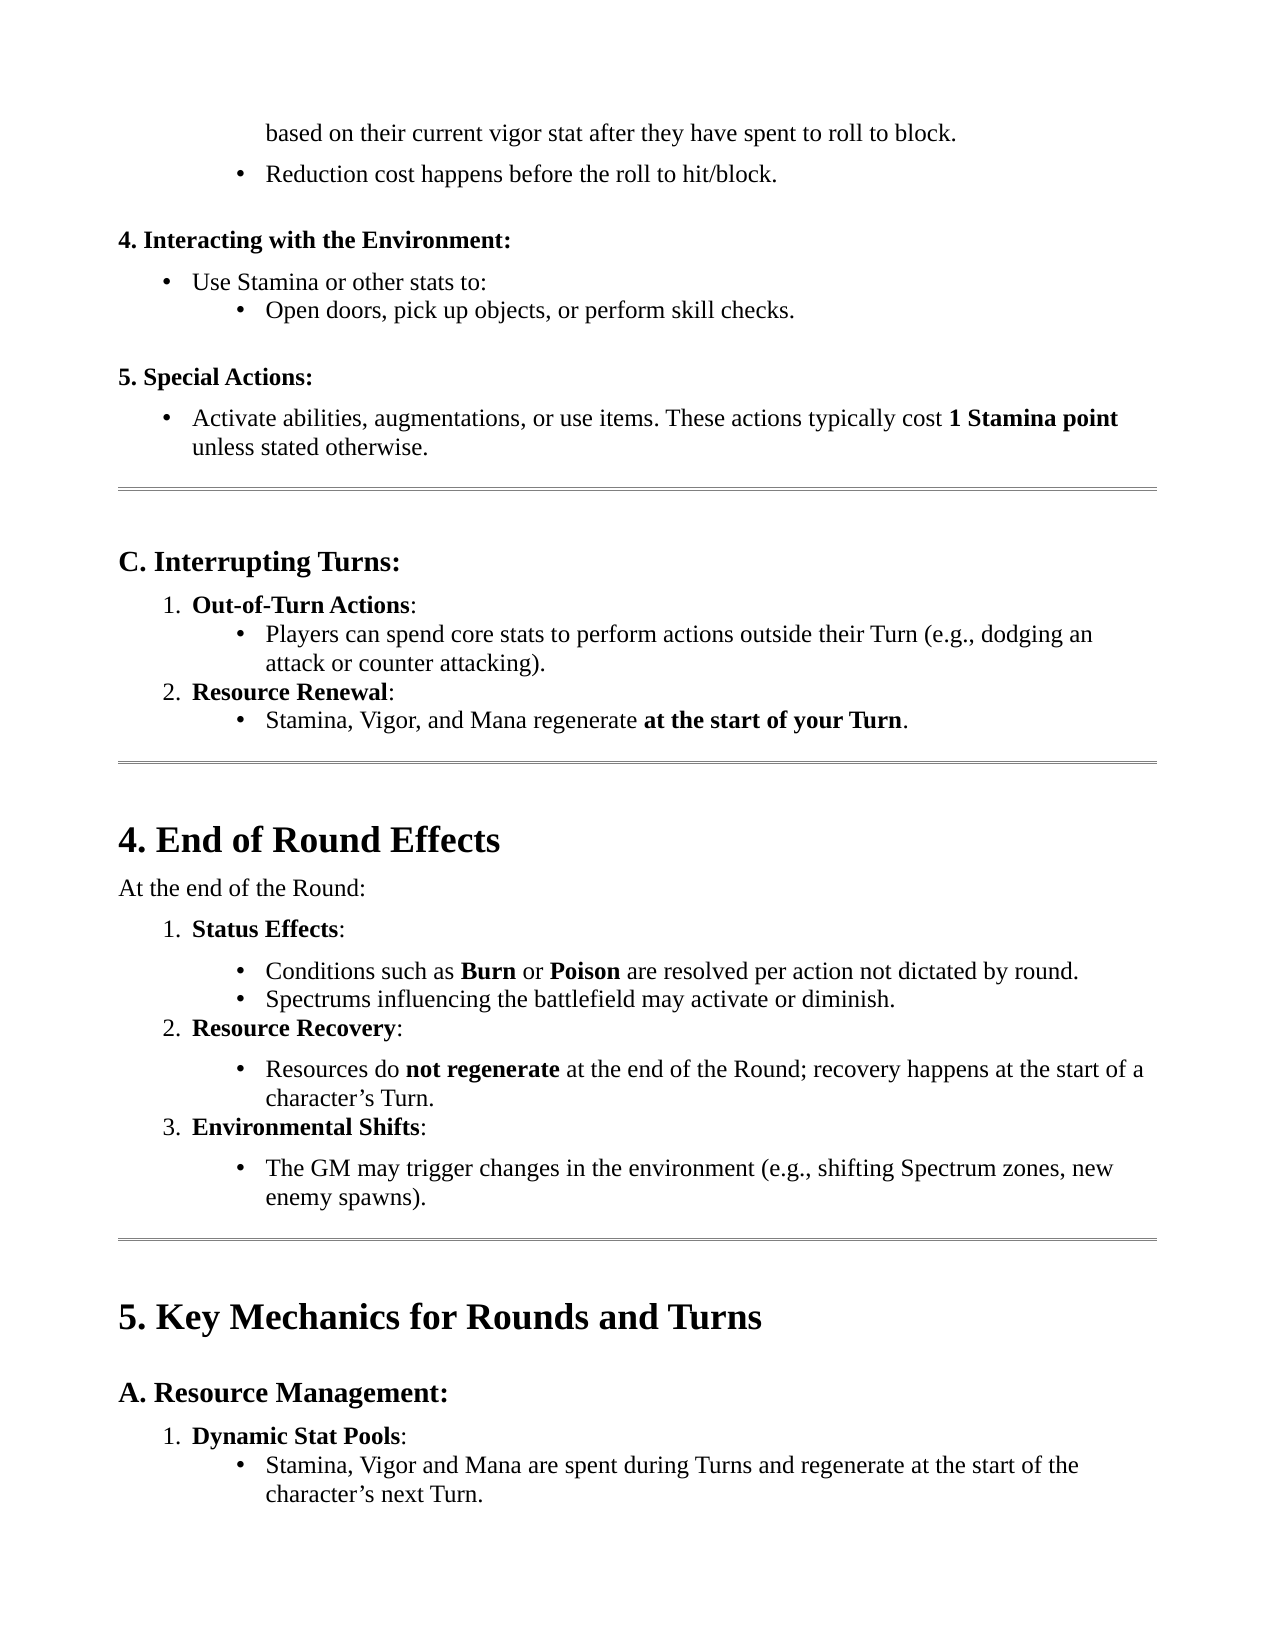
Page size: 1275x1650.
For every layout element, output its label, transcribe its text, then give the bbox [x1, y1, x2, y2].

subtitle C. Interrupting Turns: [118, 544, 1157, 578]
list Conditions such as Burn or Poison are resolved per action not dictated by round. [236, 956, 1157, 984]
list Activate abilities, augmentations, or use items. These actions typically cost 1 Stamina point unless stated otherwise. [162, 403, 1157, 461]
subtitle A. Resource Management: [118, 1375, 1157, 1409]
list Resources do not regenerate at the end of the Round; recovery happens at the start of a character’s Turn. [236, 1054, 1157, 1112]
subtitle 5. Special Actions: [118, 362, 1157, 391]
subtitle 5. Key Mechanics for Rounds and Turns [118, 1294, 1157, 1338]
list Reduction cost happens before the roll to hit/block. [236, 159, 1157, 188]
list Environmental Shifts: [162, 1112, 1157, 1141]
list Open doors, pick up objects, or perform skill checks. [236, 296, 1157, 324]
list Status Effects: [162, 914, 1157, 943]
list Resource Renewal: [162, 677, 1157, 705]
list Spectrums influencing the battlefield may activate or diminish. [236, 984, 1157, 1013]
list Dynamic Stat Pools: [162, 1421, 1157, 1450]
list Stamina, Vigor and Mana are spent during Turns and regenerate at the start of the character’s next Turn. [236, 1450, 1157, 1507]
list Use Stamina or other stats to: [162, 267, 1157, 296]
list Stamina, Vigor, and Mana regenerate at the start of your Turn. [236, 705, 1157, 734]
list based on their current vigor stat after they have spent to roll to block. [236, 118, 1157, 147]
subtitle 4. Interacting with the Environment: [118, 226, 1157, 254]
list Out-of-Turn Actions: [162, 590, 1157, 619]
text At the end of the Round: [118, 873, 1157, 902]
list Players can spend core stats to perform actions outside their Turn (e.g., dodging an attack or counter attacking). [236, 619, 1157, 677]
subtitle 4. End of Round Effects [118, 818, 1157, 861]
list Resource Recovery: [162, 1013, 1157, 1042]
list The GM may trigger changes in the environment (e.g., shifting Spectrum zones, new enemy spawns). [236, 1153, 1157, 1211]
